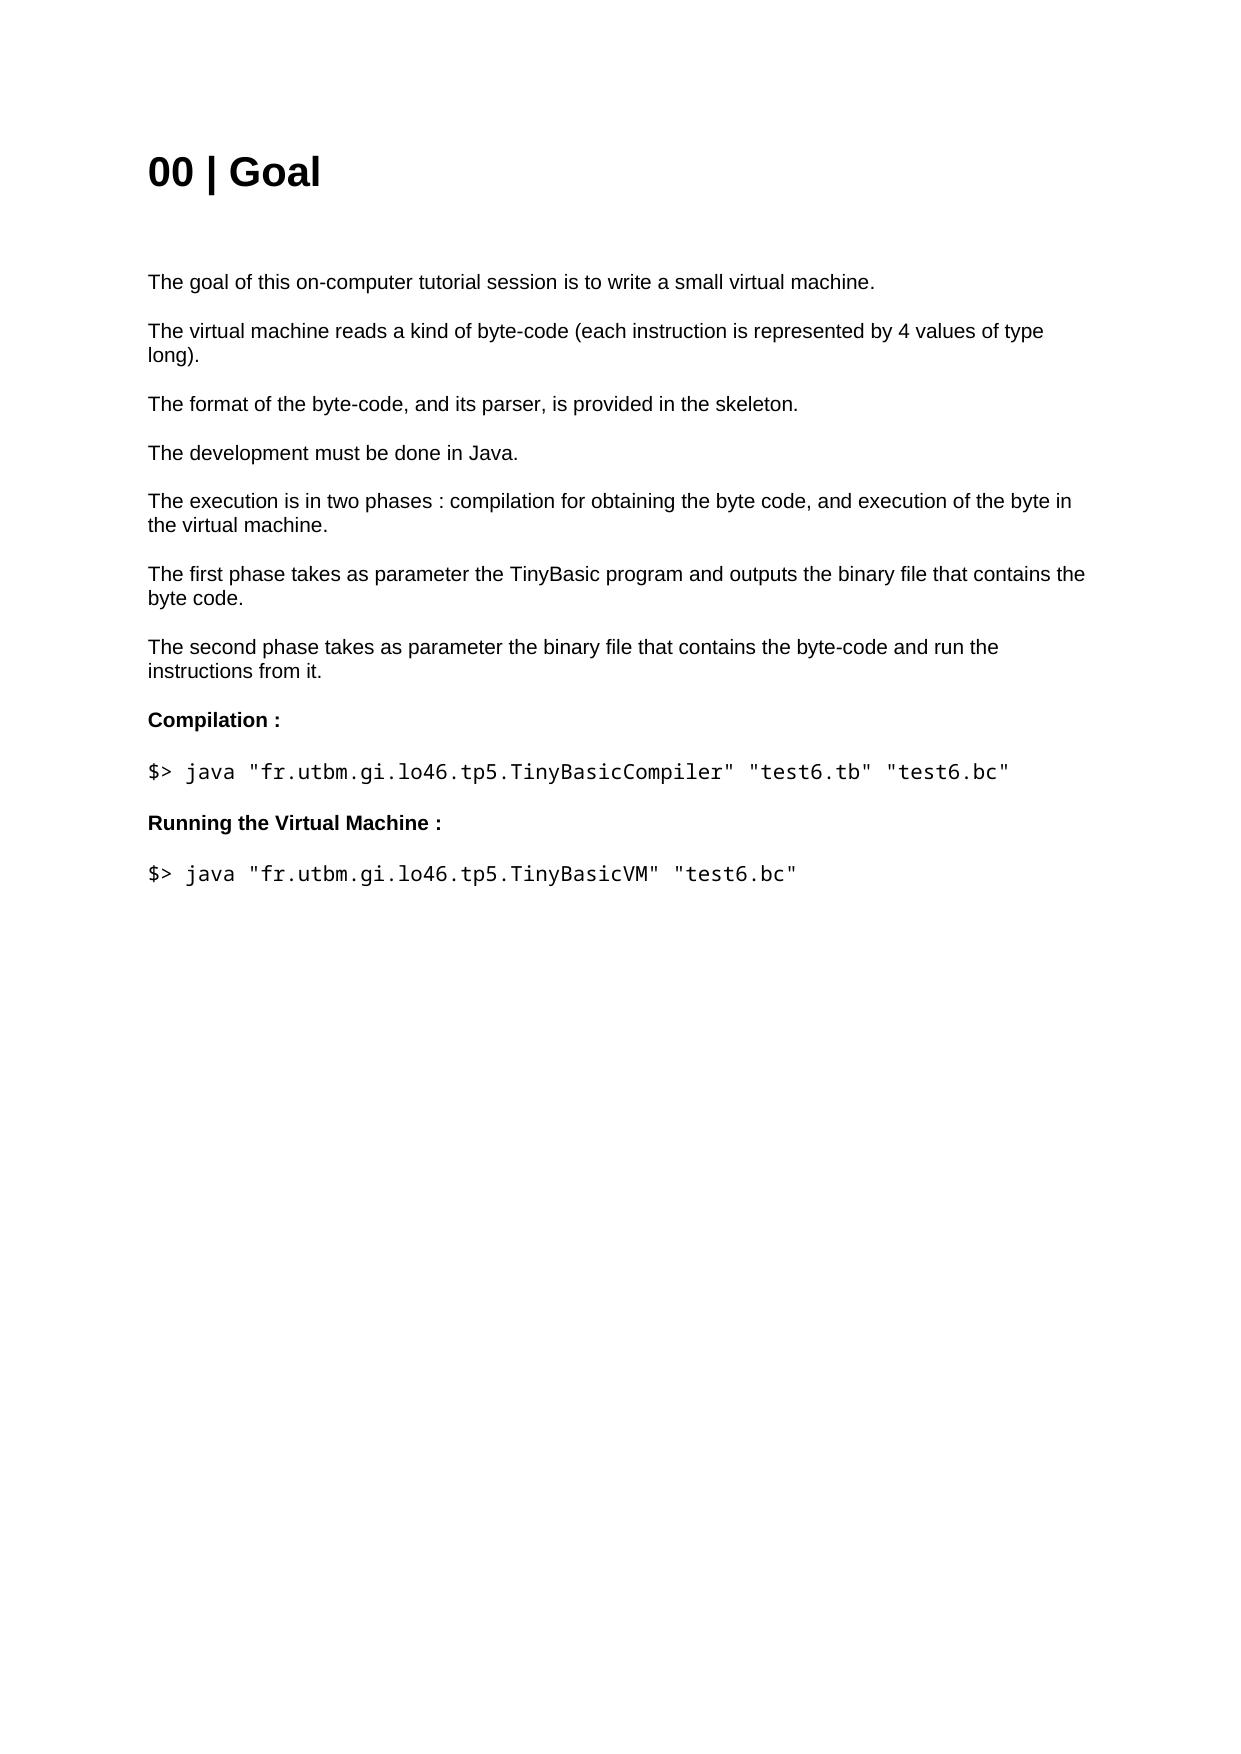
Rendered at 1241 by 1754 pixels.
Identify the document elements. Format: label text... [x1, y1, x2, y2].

text The goal of this on-computer tutorial session is to write a small virtual machine. [148, 269, 1093, 293]
text The virtual machine reads a kind of byte-code (each instruction is represented by 4 values of type long). [148, 318, 1093, 366]
text The execution is in two phases : compilation for obtaining the byte code, and execution of the byte in the virtual machine. [148, 489, 1093, 537]
text The first phase takes as parameter the TinyBasic program and outputs the binary file that contains the byte code. [148, 562, 1093, 610]
text Running the Virtual Machine : [148, 811, 1093, 834]
text Compilation : [148, 708, 1093, 732]
text The second phase takes as parameter the binary file that contains the byte-code and run the instructions from it. [148, 635, 1093, 683]
text $> java "fr.utbm.gi.lo46.tp5.TinyBasicCompiler" "test6.tb" "test6.bc" [148, 757, 1093, 786]
text $> java "fr.utbm.gi.lo46.tp5.TinyBasicVM" "test6.bc" [148, 859, 1093, 888]
text The development must be done in Java. [148, 440, 1093, 464]
text The format of the byte-code, and its parser, is provided in the skeleton. [148, 391, 1093, 415]
text 00 | Goal [148, 148, 1093, 196]
